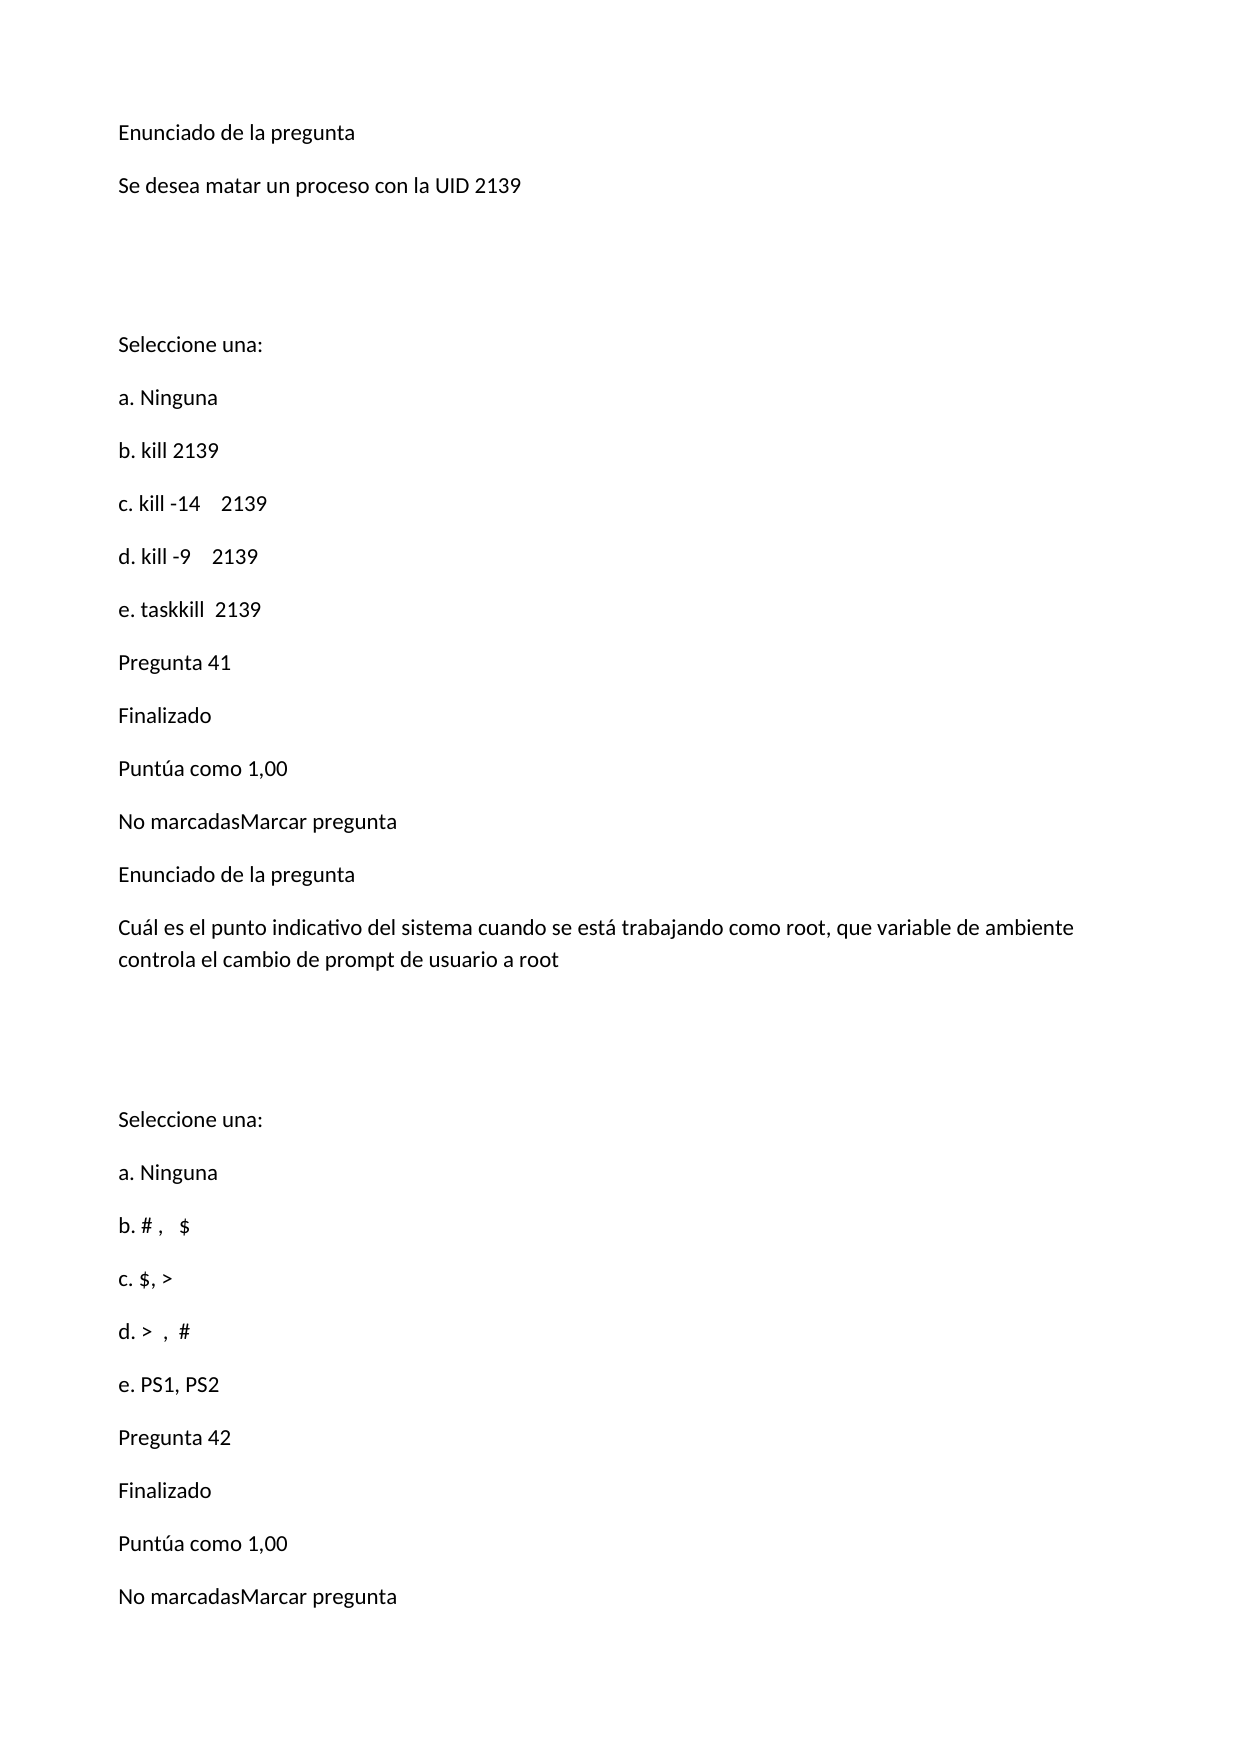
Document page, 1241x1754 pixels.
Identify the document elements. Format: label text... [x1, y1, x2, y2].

text a. Ninguna [118, 1158, 1122, 1186]
text e. taskkill 2139 [118, 595, 1122, 623]
text No marcadasMarcar pregunta [118, 807, 1122, 835]
text e. PS1, PS2 [118, 1370, 1122, 1398]
text Enunciado de la pregunta [118, 118, 1122, 146]
text c. $, > [118, 1264, 1122, 1292]
text Seleccione una: [118, 330, 1122, 358]
text Seleccione una: [118, 1105, 1122, 1133]
text d. > , # [118, 1317, 1122, 1345]
text Puntúa como 1,00 [118, 1529, 1122, 1557]
text Puntúa como 1,00 [118, 754, 1122, 782]
text c. kill -14 2139 [118, 489, 1122, 517]
text a. Ninguna [118, 383, 1122, 411]
text Cuál es el punto indicativo del sistema cuando se está trabajando como root, que variable de ambiente controla el cambio de prompt de usuario a root [118, 913, 1122, 974]
text No marcadasMarcar pregunta [118, 1582, 1122, 1610]
text d. kill -9 2139 [118, 542, 1122, 570]
text b. kill 2139 [118, 436, 1122, 464]
text Finalizado [118, 701, 1122, 729]
text b. # , $ [118, 1211, 1122, 1239]
text Se desea matar un proceso con la UID 2139 [118, 171, 1122, 199]
text Enunciado de la pregunta [118, 860, 1122, 888]
text Pregunta 41 [118, 648, 1122, 676]
text Pregunta 42 [118, 1423, 1122, 1451]
text Finalizado [118, 1476, 1122, 1504]
